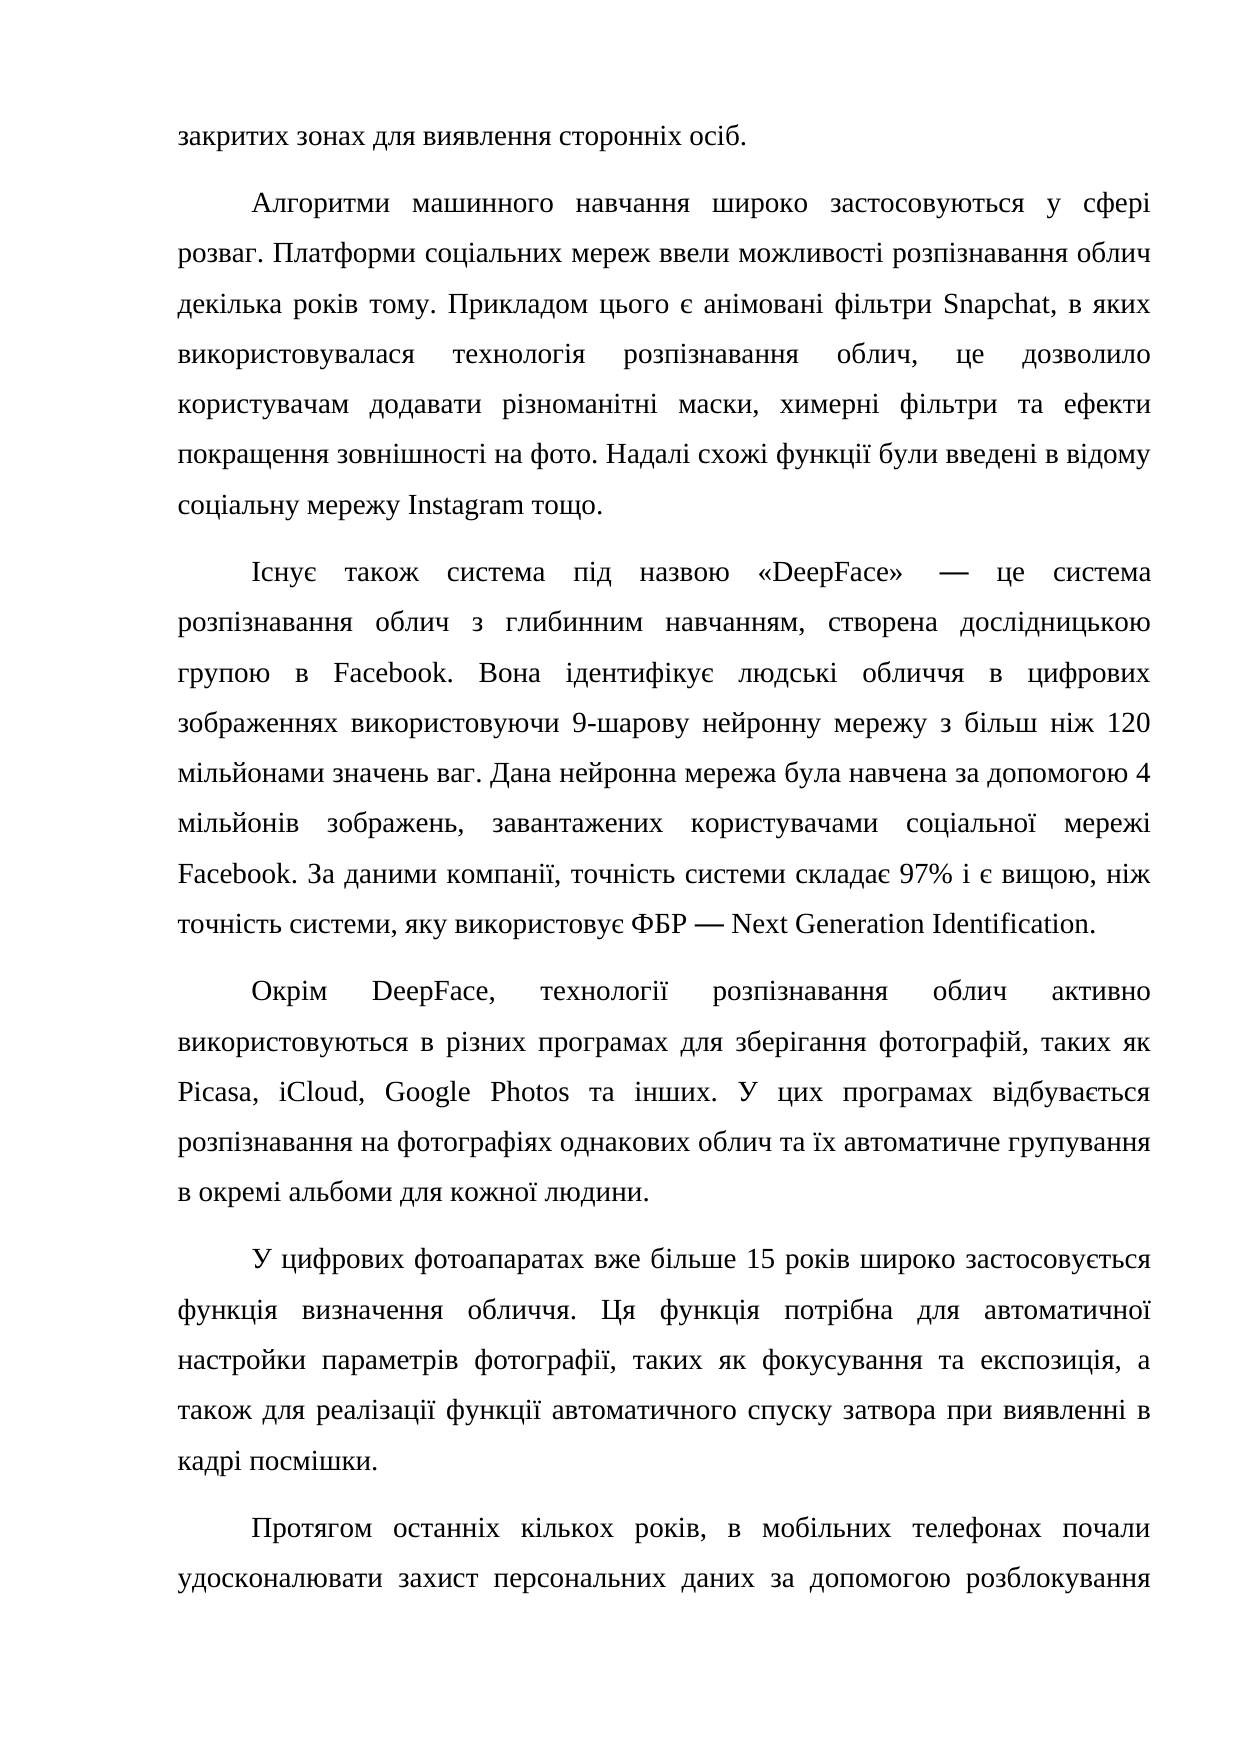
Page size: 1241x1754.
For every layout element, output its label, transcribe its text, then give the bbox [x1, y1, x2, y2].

text закритих зонах для виявлення сторонніх осіб. [177, 118, 1152, 152]
text У цифрових фотоапаратах вже більше 15 років широко застосовується функція визначення обличчя. Ця функція потрібна для автоматичної настройки параметрів фотографії, таких як фокусування та експозиція, а також для реалізації функції автоматичного спуску затвора при виявленні в кадрі посмішки. [177, 1242, 1152, 1476]
text Алгоритми машинного навчання широко застосовуються у сфері розваг. Платформи соціальних мереж ввели можливості розпізнавання облич декілька років тому. Прикладом цього є анімовані фільтри Snapchat, в яких використовувалася технологія розпізнавання облич, це дозволило користувачам додавати різноманітні маски, химерні фільтри та ефекти покращення зовнішності на фото. Надалі схожі функції були введені в відому соціальну мережу Instagram тощо. [177, 185, 1152, 521]
text Протягом останніх кількох років, в мобільних телефонах почали удосконалювати захист персональних даних за допомогою розблокування [177, 1510, 1152, 1594]
text Існує також система під назвою «DeepFace» — це система розпізнавання облич з глибинним навчанням, створена дослідницькою групою в Facebook. Вона ідентифікує людські обличчя в цифрових зображеннях використовуючи 9-шарову нейронну мережу з більш ніж 120 мільйонами значень ваг. Дана нейронна мережа була навчена за допомогою 4 мільйонів зображень, завантажених користувачами соціальної мережі Facebook. За даними компанії, точність системи складає 97% і є вищою, ніж точність системи, яку використовує ФБР — Next Generation Identification. [177, 554, 1152, 940]
text Окрім DeepFace, технології розпізнавання облич активно використовуються в різних програмах для зберігання фотографій, таких як Picasa, iCloud, Google Photos та інших. У цих програмах відбувається розпізнавання на фотографіях однакових облич та їх автоматичне групування в окремі альбоми для кожної людини. [177, 973, 1152, 1208]
